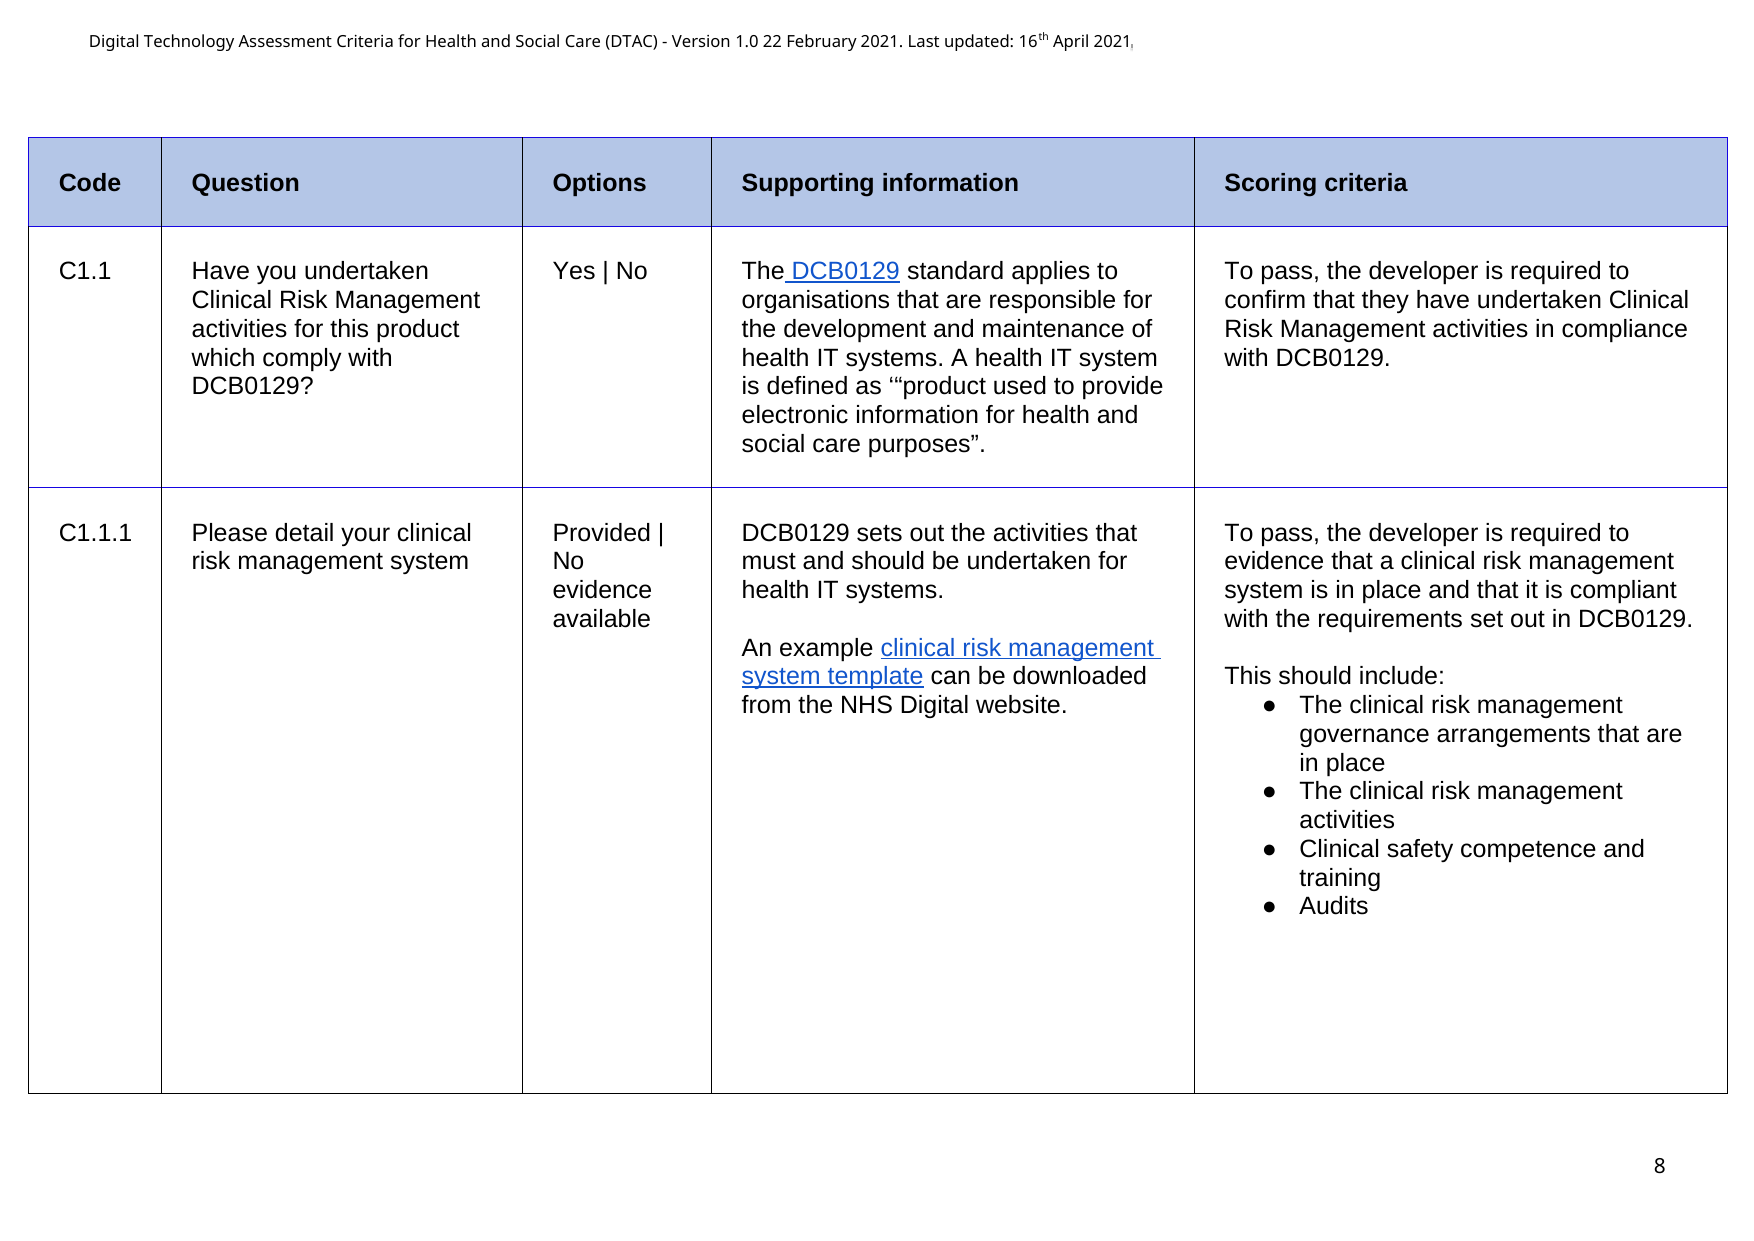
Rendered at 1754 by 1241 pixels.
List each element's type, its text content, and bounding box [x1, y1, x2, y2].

table_cell DCB0129 sets out the activities that must and should be undertaken for health IT systems. An example clinical risk management system template can be downloaded from the NHS Digital website. [712, 488, 1194, 1093]
table_cell C1.1 [29, 227, 161, 487]
table_cell Yes | No [523, 227, 711, 487]
table_header Options [523, 138, 711, 226]
table_cell The DCB0129 standard applies to organisations that are responsible for the development and maintenance of health IT systems. A health IT system is defined as ‘“product used to provide electronic information for health and social care purposes”. [712, 227, 1194, 487]
table_cell Please detail your clinical risk management system [162, 488, 522, 1093]
table_cell C1.1.1 [29, 488, 161, 1093]
table_cell Provided | No evidence available [523, 488, 711, 1093]
table_header Question [162, 138, 522, 226]
table_header Scoring criteria [1195, 138, 1727, 226]
table_cell Have you undertaken Clinical Risk Management activities for this product which comply with DCB0129? [162, 227, 522, 487]
table_cell To pass, the developer is required to evidence that a clinical risk management system is in place and that it is compliant with the requirements set out in DCB0129. This should include: The clinical risk management governance arrangements that are in place The clinical risk management activities Clinical safety competence and training Audits [1195, 488, 1727, 1093]
table_header Code [29, 138, 161, 226]
table_header Supporting information [712, 138, 1194, 226]
table_cell To pass, the developer is required to confirm that they have undertaken Clinical Risk Management activities in compliance with DCB0129. [1195, 227, 1727, 487]
